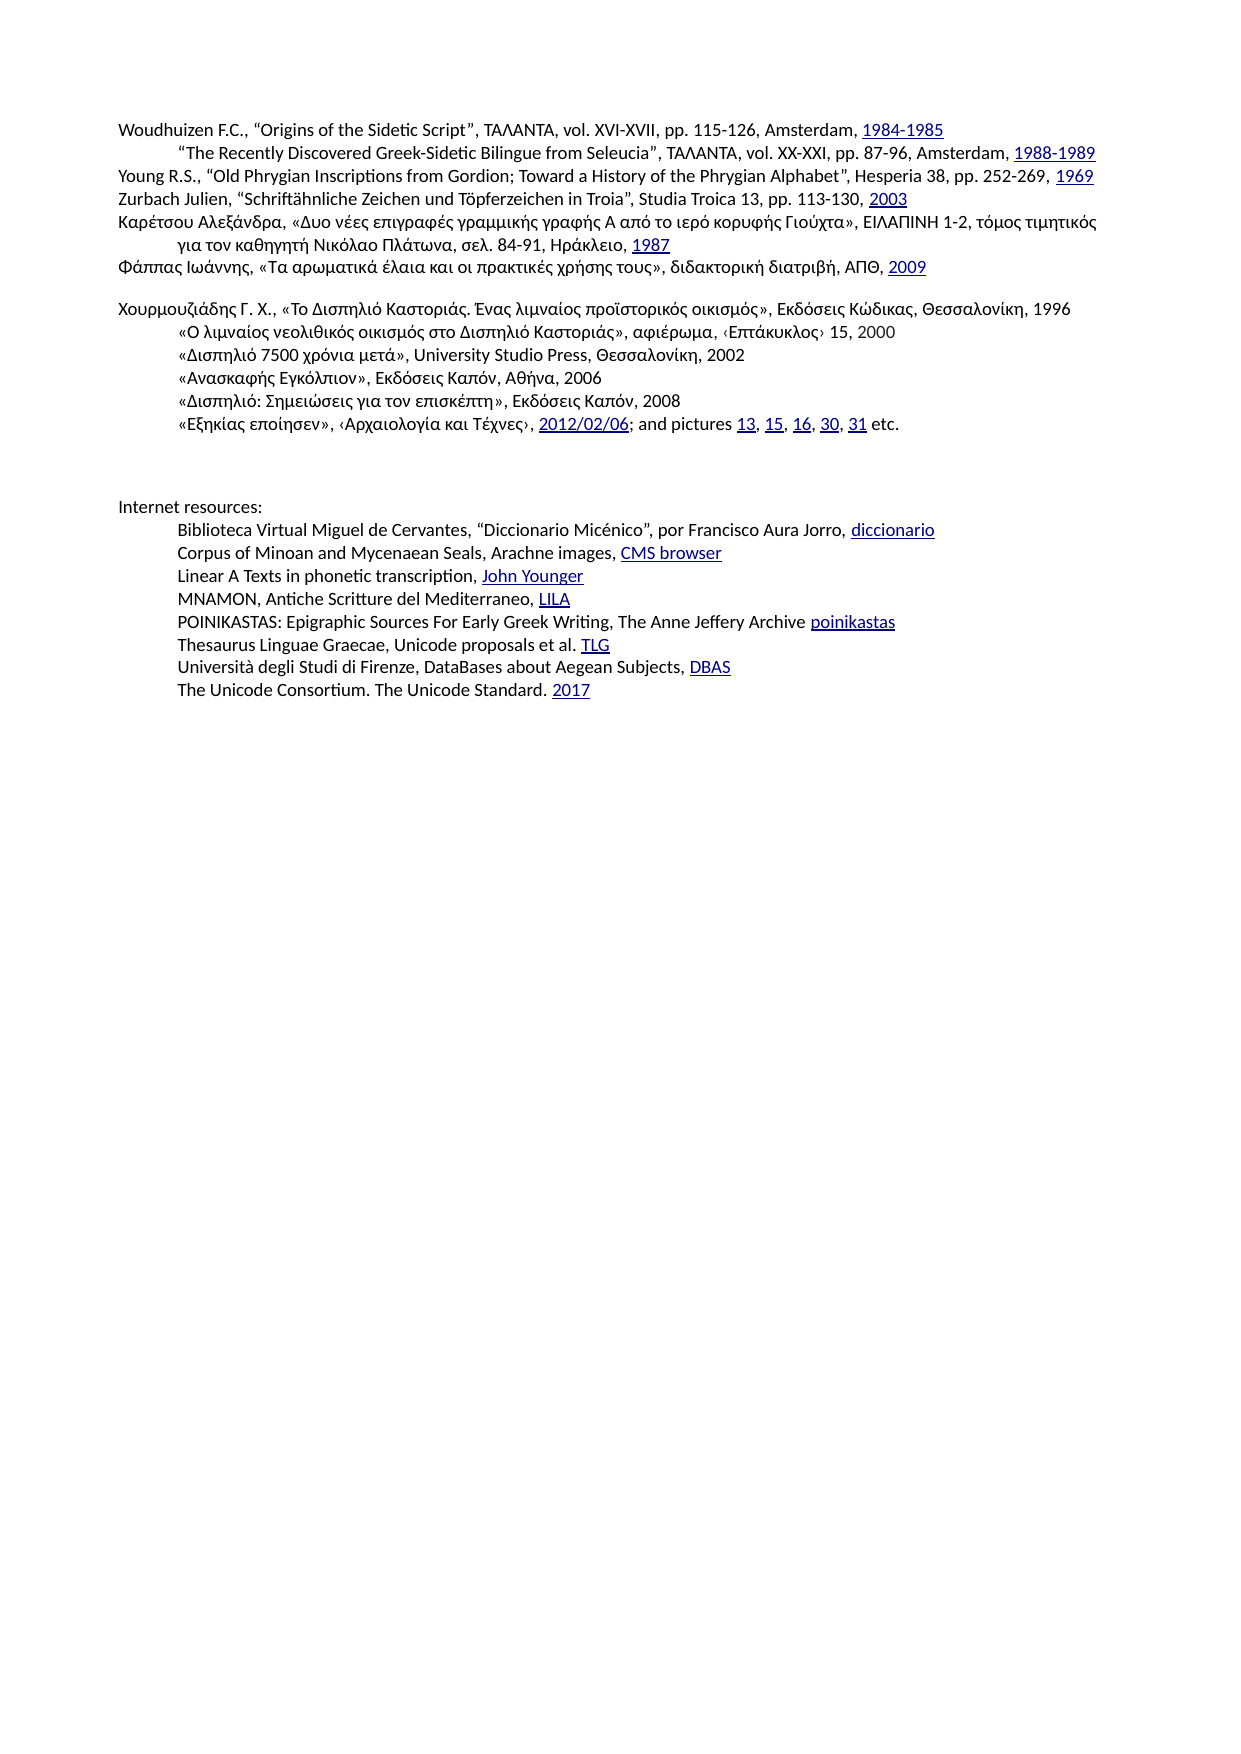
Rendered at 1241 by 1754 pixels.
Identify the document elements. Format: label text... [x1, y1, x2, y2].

text Χουρμουζιάδης Γ. Χ., «Το Δισπηλιό Καστοριάς. Ένας λιμναίος προϊστορικός οικισμός», Εκδόσεις Κώδικας, Θεσσαλονίκη, 1996 «Ο λιμναίος νεολιθικός οικισμός στο Δισπηλιό Καστοριάς», αφιέρωμα, ‹Επτάκυκλος› 15, 2000 «Δισπηλιό 7500 χρόνια μετά», University Studio Press, Θεσσαλονίκη, 2002 «Ανασκαφής Εγκόλπιον», Εκδόσεις Καπόν, Αθήνα, 2006 «Δισπηλιό: Σημειώσεις για τον επισκέπτη», Εκδόσεις Καπόν, 2008 «Εξηκίας εποίησεν», ‹Αρχαιολογία και Τέχνες›, 2012/02/06; and pictures 13, 15, 16, 30, 31 etc. [118, 297, 1122, 435]
text Zurbach Julien, “Schriftähnliche Zeichen und Töpferzeichen in Troia”, Studia Troica 13, pp. 113-130, 2003 [118, 187, 1122, 210]
text Woudhuizen F.C., “Origins of the Sidetic Script”, ΤΑΛΑΝΤΑ, vol. XVI-XVII, pp. 115-126, Amsterdam, 1984-1985 “The Recently Discovered Greek-Sidetic Bilingue from Seleucia”, ΤΑΛΑΝΤΑ, vol. XX-XXI, pp. 87-96, Amsterdam, 1988-1989 [118, 118, 1122, 164]
text Internet resources: Biblioteca Virtual Miguel de Cervantes, “Diccionario Micénico”, por Francisco Aura Jorro, diccionario Corpus of Minoan and Mycenaean Seals, Arachne images, CMS browser Linear A Texts in phonetic transcription, John Younger MNAMON, Antiche Scritture del Mediterraneo, LILA POINIKASTAS: Epigraphic Sources For Early Greek Writing, The Anne Jeffery Archive poinikastas Thesaurus Linguae Graecae, Unicode proposals et al. TLG Università degli Studi di Firenze, DataBases about Aegean Subjects, DBAS The Unicode Consortium. The Unicode Standard. 2017 [118, 495, 1122, 701]
text Φάππας Ιωάννης, «Τα αρωματικά έλαια και οι πρακτικές χρήσης τους», διδακτορική διατριβή, ΑΠΘ, 2009 [118, 256, 1122, 278]
text Young R.S., “Old Phrygian Inscriptions from Gordion; Toward a History of the Phrygian Alphabet”, Hesperia 38, pp. 252-269, 1969 [118, 164, 1122, 187]
text Καρέτσου Αλεξάνδρα, «Δυο νέες επιγραφές γραμμικής γραφής Α από το ιερό κορυφής Γιούχτα», ΕΙΛΑΠΙΝΗ 1-2, τόμος τιμητικός για τον καθηγητή Νικόλαο Πλάτωνα, σελ. 84-91, Ηράκλειο, 1987 [118, 210, 1122, 256]
